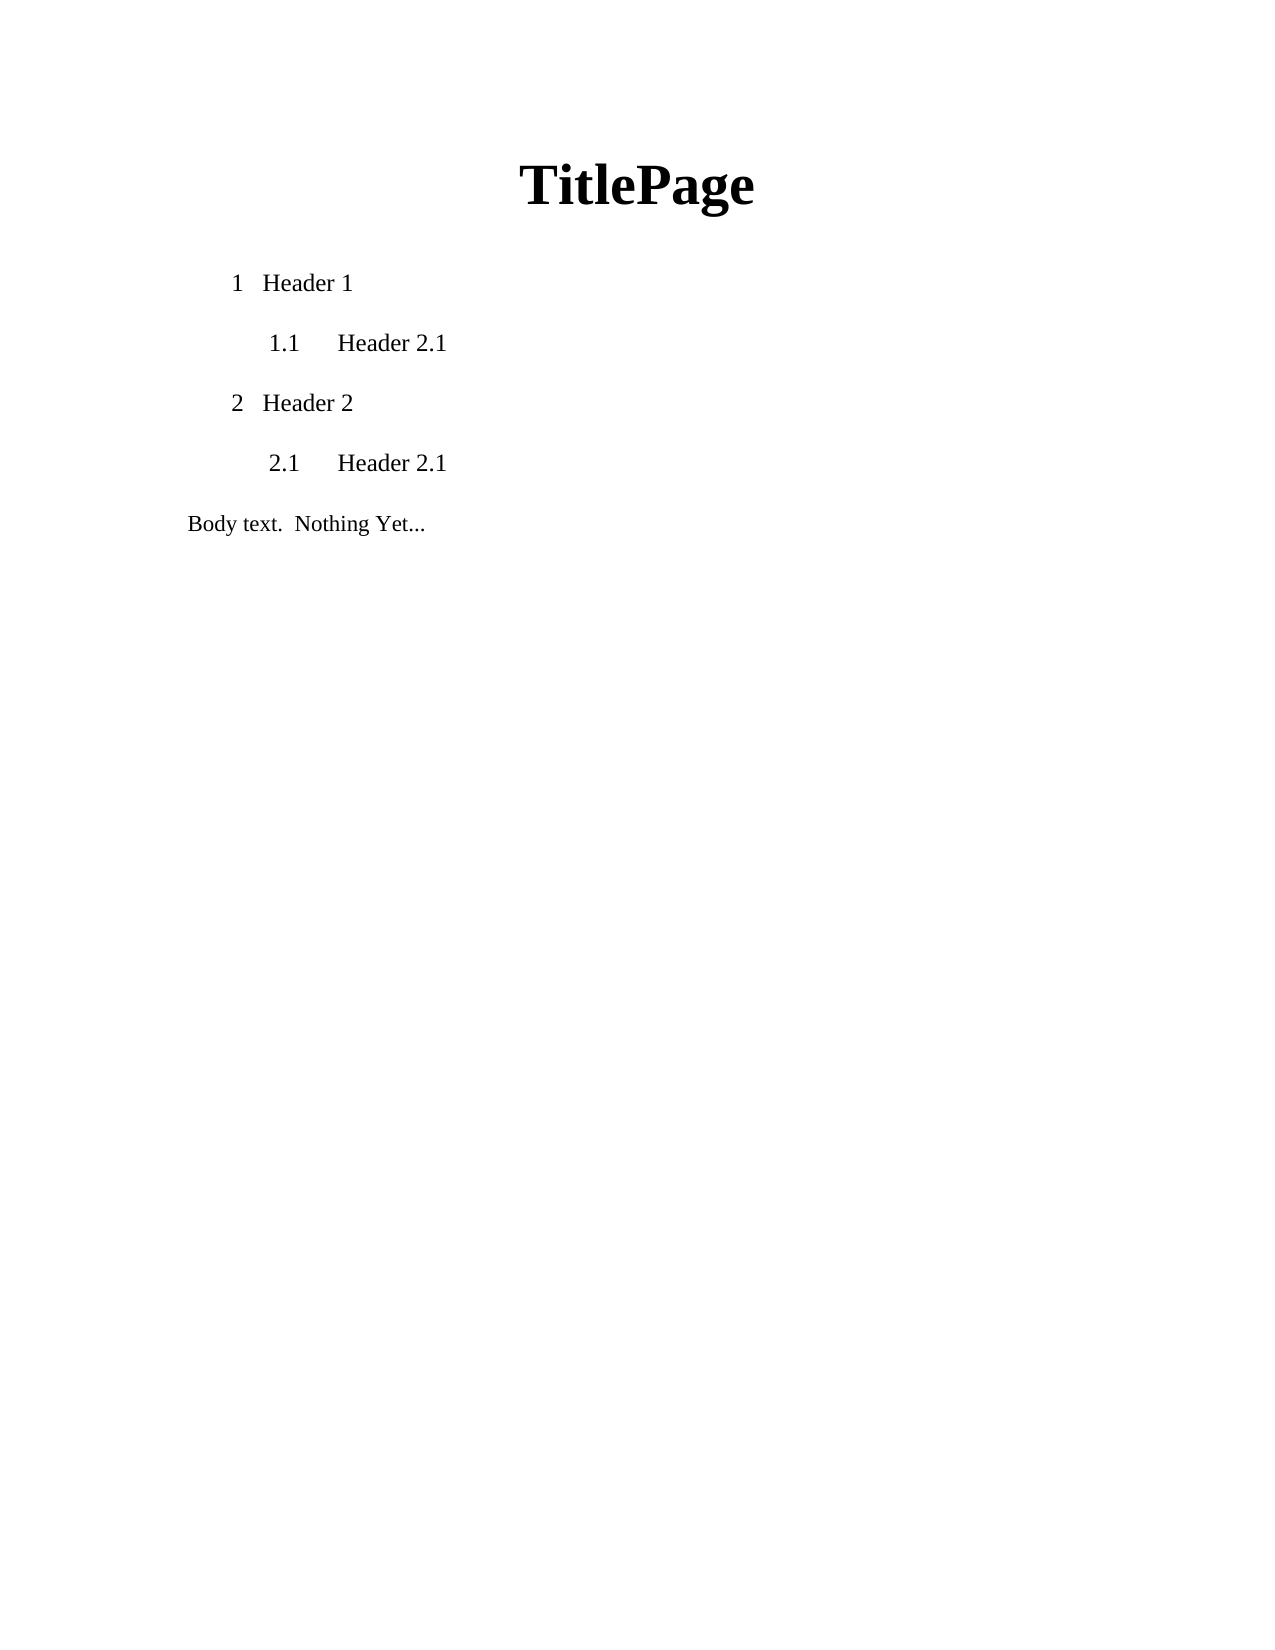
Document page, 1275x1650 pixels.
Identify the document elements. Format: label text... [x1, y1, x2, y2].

title TitlePage [187, 150, 1087, 217]
subtitle Header 2.1 [262, 328, 1087, 357]
subtitle Header 2 [225, 388, 1087, 417]
text Body text. Nothing Yet... [187, 510, 1087, 536]
subtitle Header 2.1 [262, 448, 1087, 477]
subtitle Header 1 [225, 268, 1087, 297]
